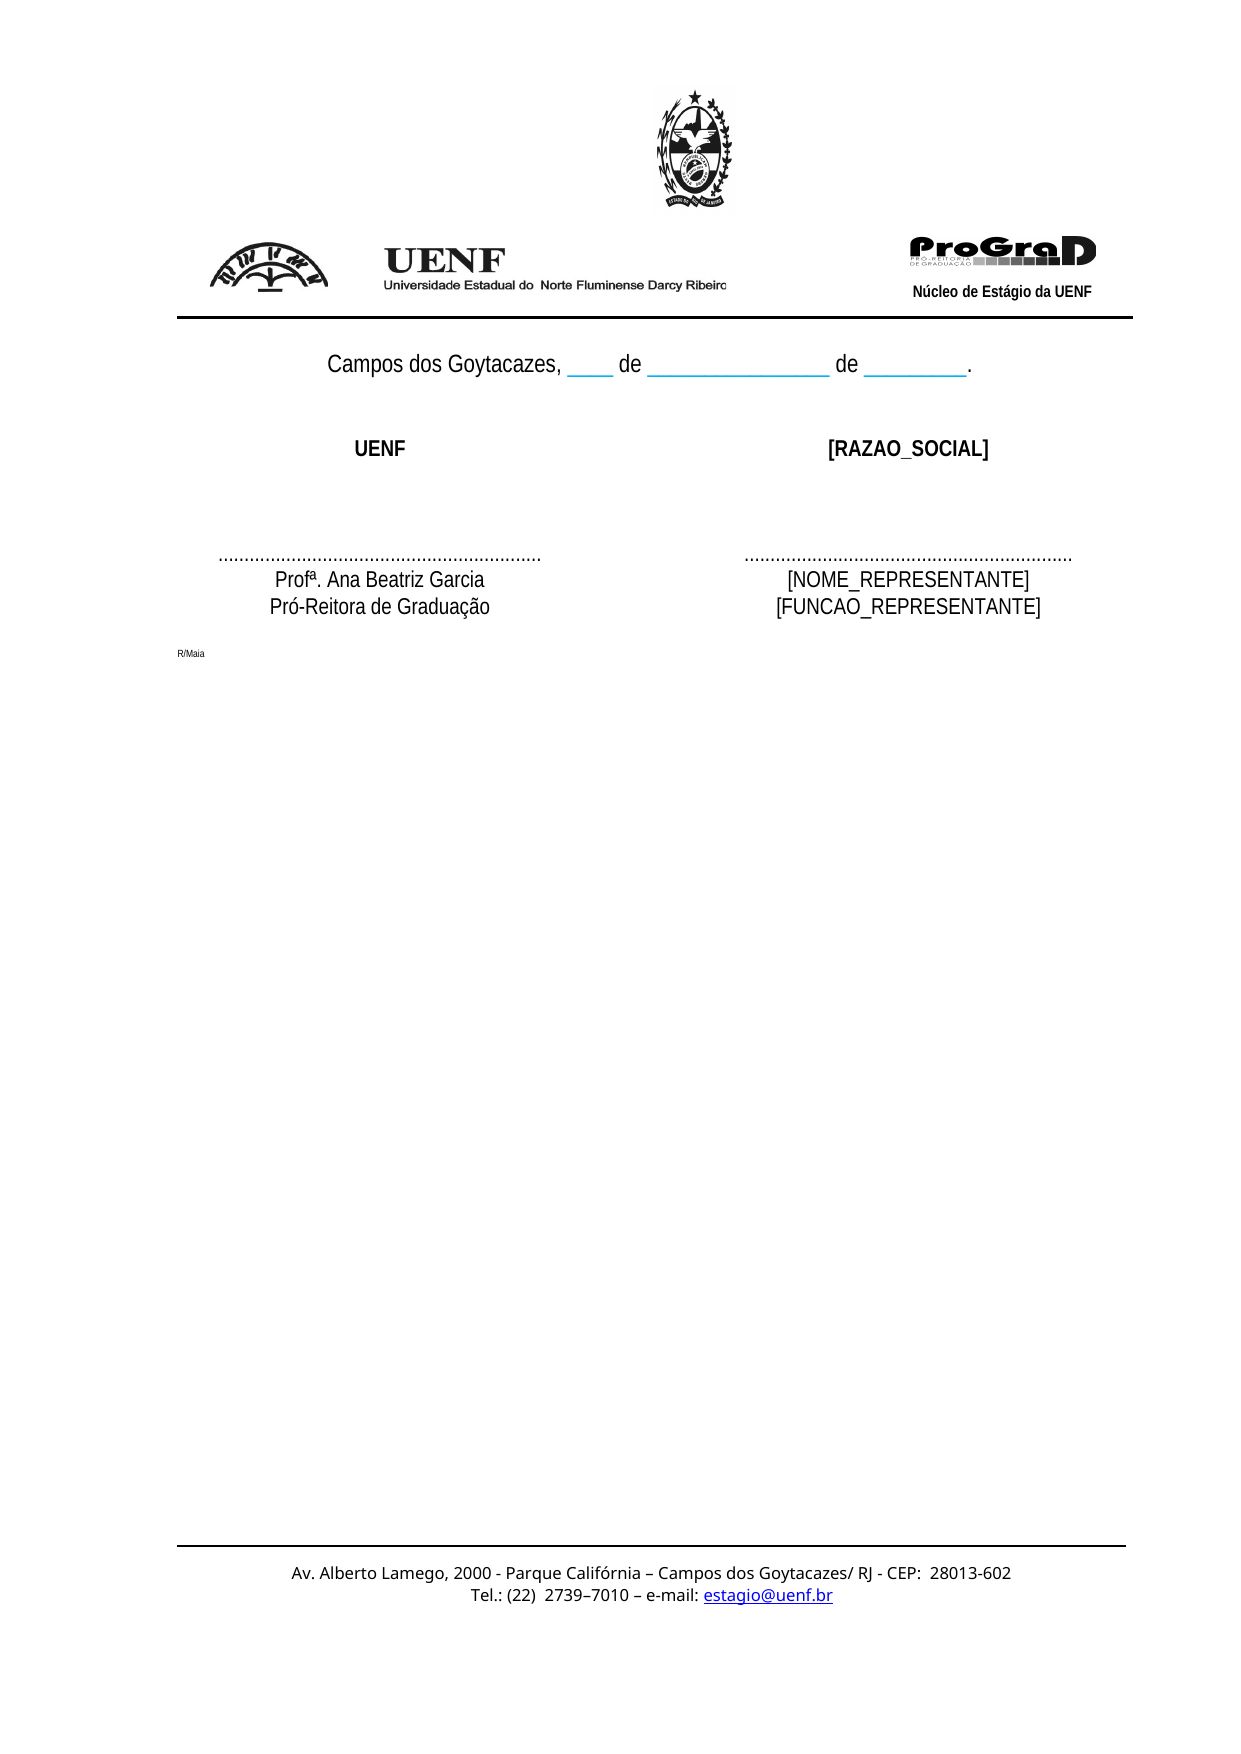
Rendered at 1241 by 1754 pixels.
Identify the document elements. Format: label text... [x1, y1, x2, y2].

picture [209, 242, 328, 292]
table_header [590, 435, 702, 619]
table_header [RAZAO_SOCIAL] ............................................................... [NOME_REPRESENTANTE] [FUNCAO_REPRESENTANTE] [702, 435, 1115, 619]
table_header UENF .............................................................. Profª. Ana Beatriz Garcia Pró-Reitora de Graduação [170, 435, 590, 619]
picture [384, 248, 727, 292]
text R/Maia [177, 648, 1122, 660]
picture [653, 84, 736, 214]
text Campos dos Goytacazes, ____ de ________________ de _________. [177, 349, 1122, 377]
